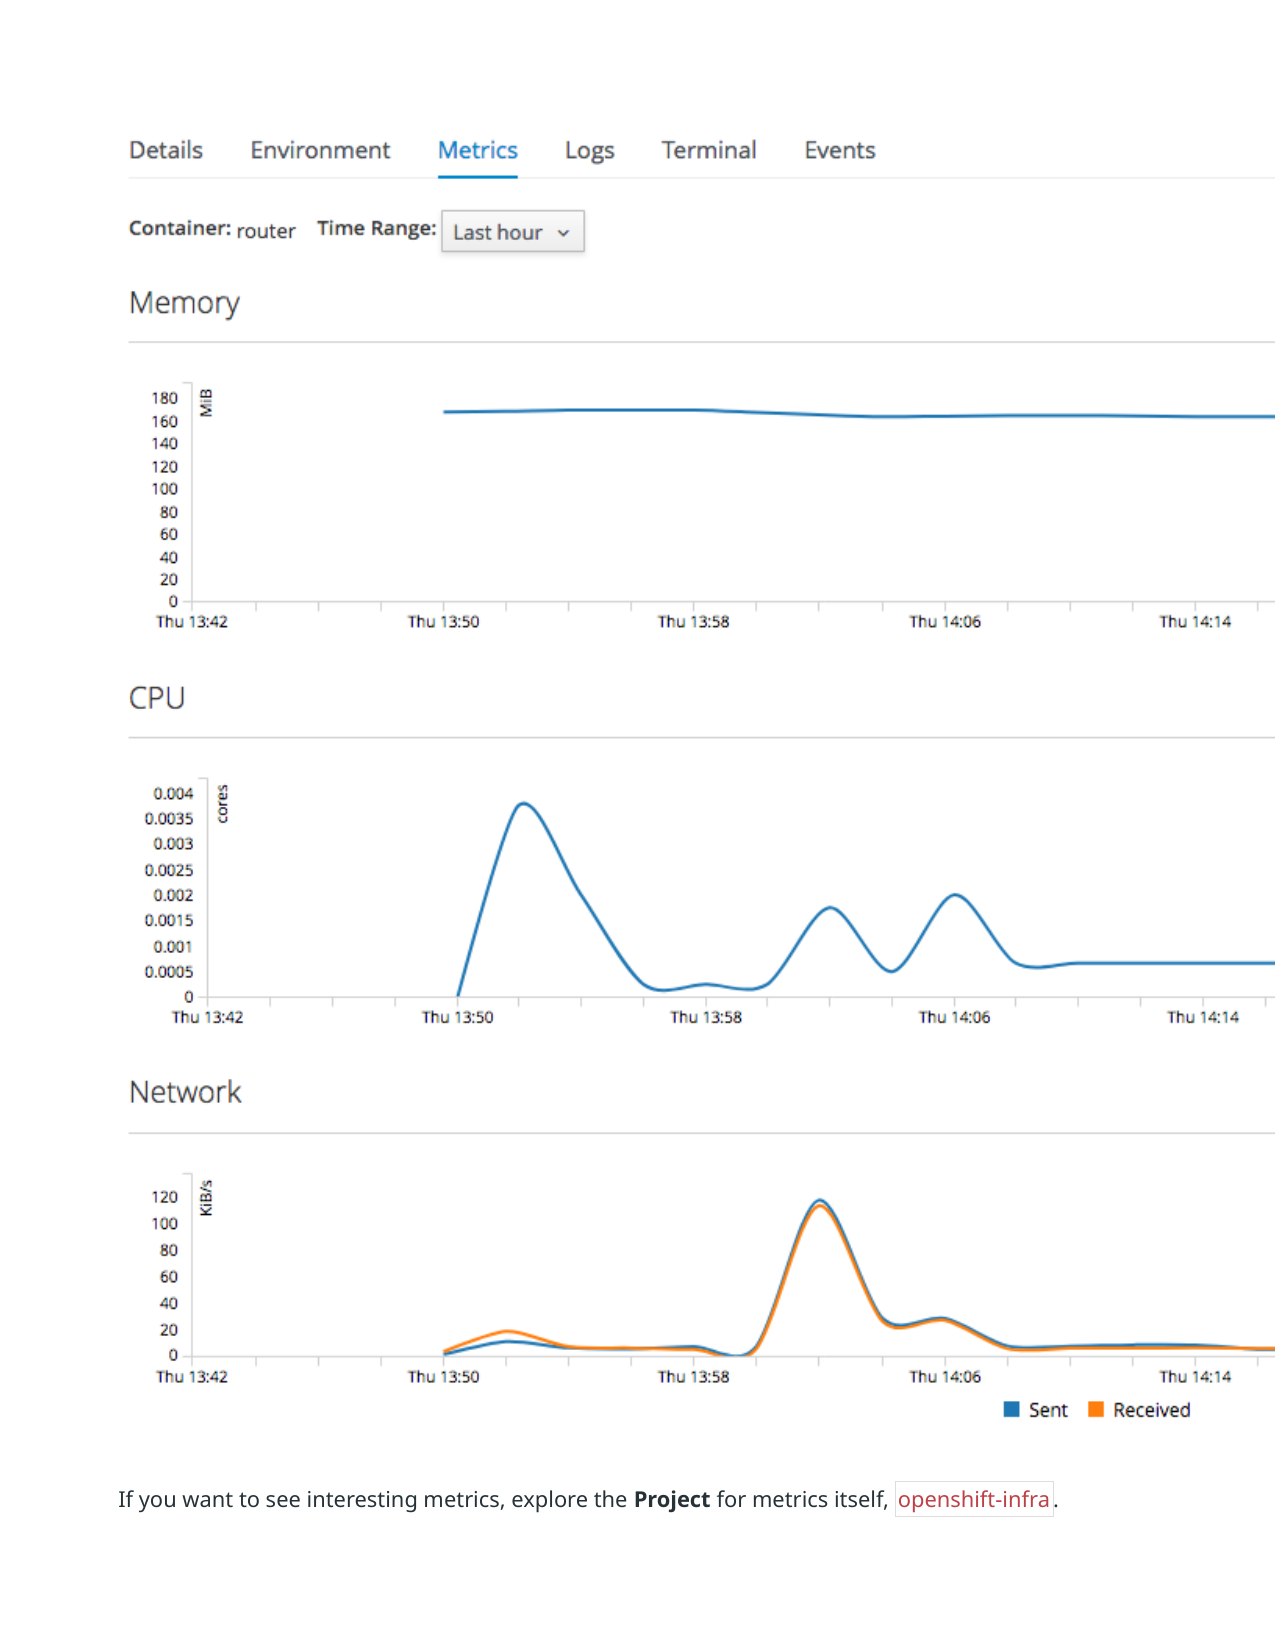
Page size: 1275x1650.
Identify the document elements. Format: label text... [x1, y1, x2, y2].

text . [1054, 1481, 1157, 1517]
picture [118, 118, 1275, 1461]
text If you want to see interesting metrics, explore the Project for metrics itself, [118, 1481, 895, 1517]
text openshift-infra [896, 1482, 1053, 1516]
